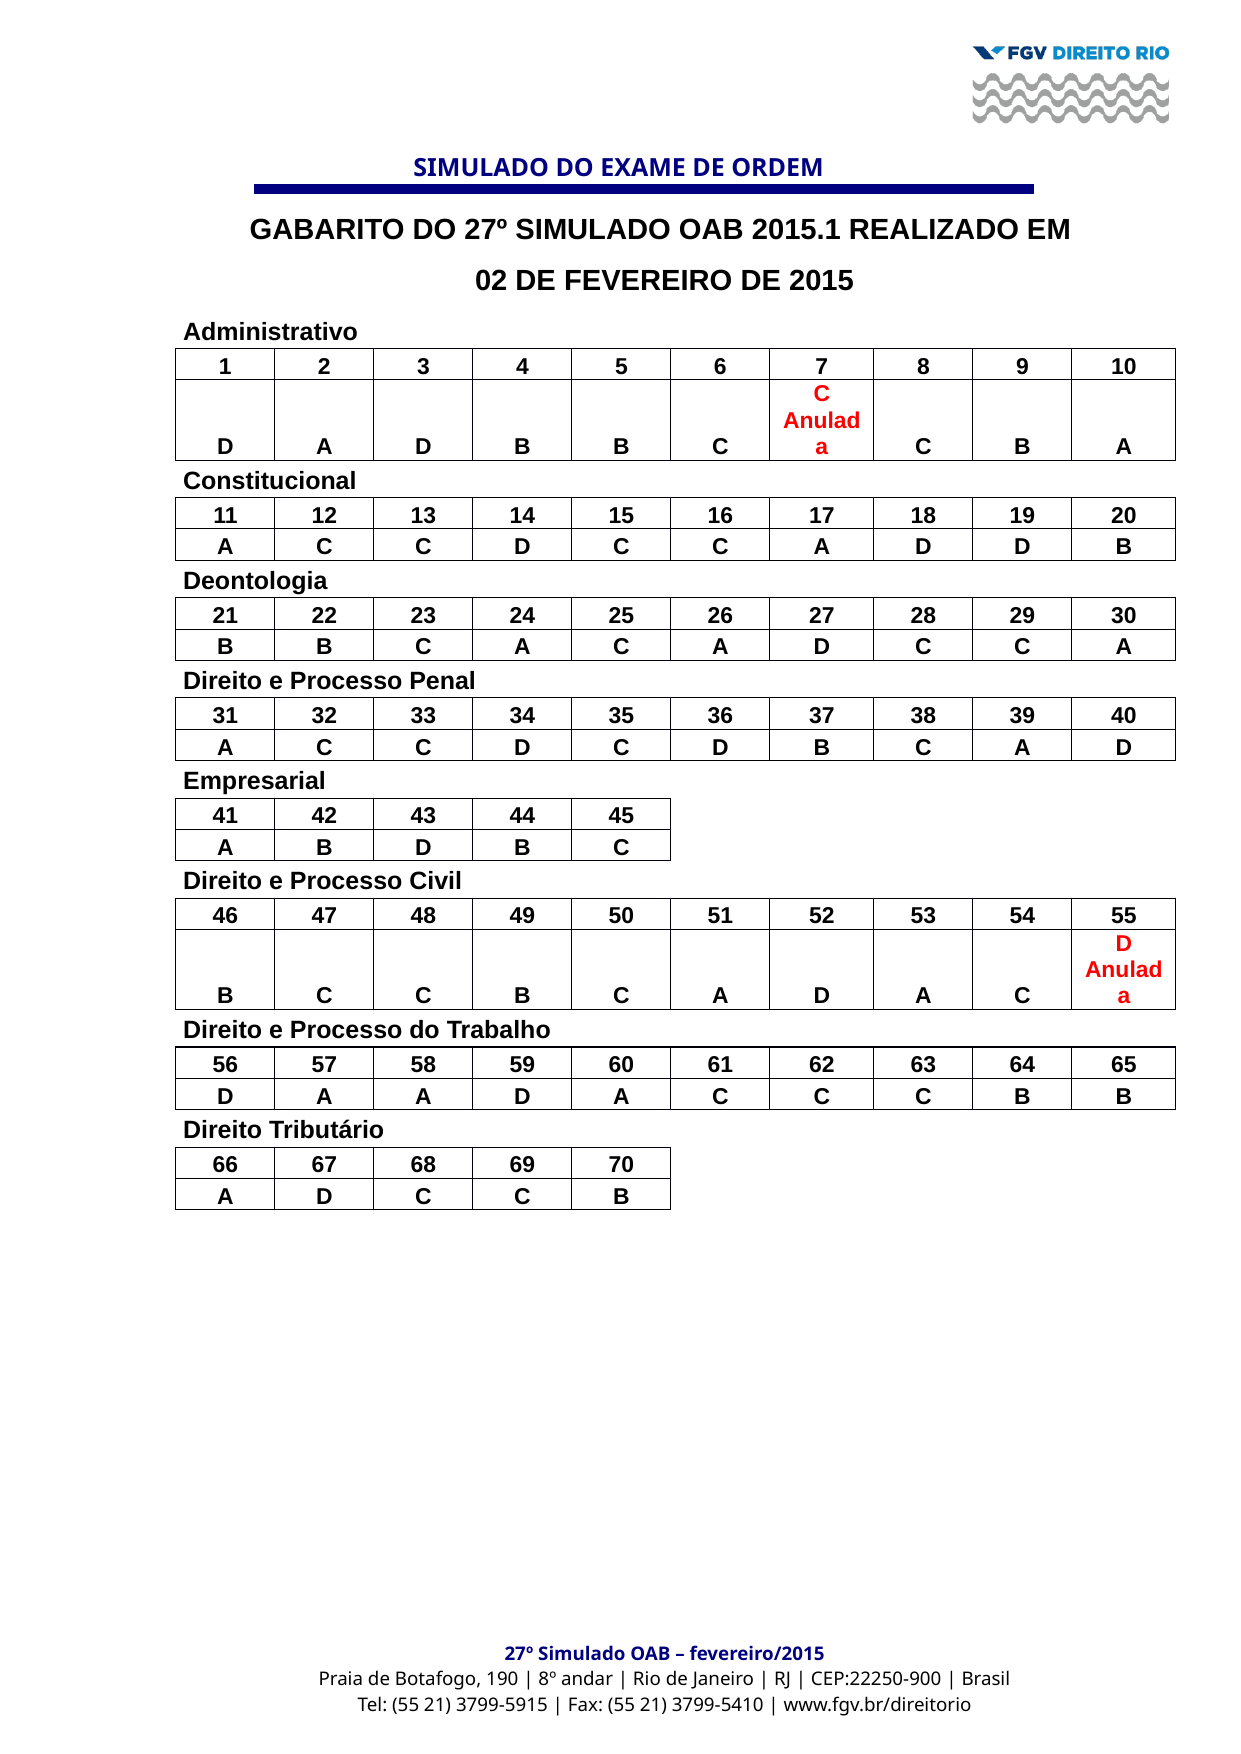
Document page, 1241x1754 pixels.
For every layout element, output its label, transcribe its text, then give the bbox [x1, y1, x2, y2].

table_cell C [374, 630, 472, 660]
table_cell [1072, 662, 1176, 695]
table_cell B [473, 930, 571, 1009]
table_header [473, 313, 572, 346]
table_cell D [176, 380, 274, 459]
table_cell 25 [572, 598, 670, 628]
table_cell 7 [770, 349, 873, 379]
table_cell [473, 462, 572, 495]
table_cell A [770, 529, 873, 559]
table_cell D [1072, 730, 1175, 760]
table_cell D [473, 730, 571, 760]
table_cell 32 [275, 698, 373, 728]
table_cell 27 [770, 598, 873, 628]
table_cell 3 [374, 349, 472, 379]
table_cell 58 [374, 1048, 472, 1078]
table_cell [1072, 862, 1176, 895]
table_cell 19 [973, 498, 1071, 528]
table_cell D [176, 1079, 274, 1109]
table_cell B [572, 1179, 670, 1209]
table_cell 15 [572, 498, 670, 528]
table_cell C [973, 630, 1071, 660]
table_cell Direito e Processo Penal [176, 662, 572, 695]
table_cell [671, 762, 769, 795]
table_cell 49 [473, 899, 571, 929]
table_cell D [770, 930, 873, 1009]
table_cell 8 [874, 349, 972, 379]
table_cell B [973, 1079, 1071, 1109]
table_cell [671, 862, 769, 895]
table_cell C [671, 1079, 769, 1109]
table_cell 38 [874, 698, 972, 728]
table_cell 5 [572, 349, 670, 379]
table_cell C [671, 529, 769, 559]
table_cell [671, 1147, 769, 1178]
table_cell A [176, 529, 274, 559]
table_cell [1072, 762, 1176, 795]
table_cell D [473, 1079, 571, 1109]
table_cell 69 [473, 1148, 571, 1178]
table_cell 1 [176, 349, 274, 379]
table_cell 6 [671, 349, 769, 379]
table_cell [1072, 562, 1176, 595]
table_cell C [275, 730, 373, 760]
table_cell 41 [176, 799, 274, 829]
table_cell C [374, 1179, 472, 1209]
table_cell B [275, 630, 373, 660]
table_cell A [1072, 630, 1175, 660]
table_cell [572, 462, 671, 495]
table_cell Direito e Processo do Trabalho [176, 1011, 572, 1044]
table_cell [874, 562, 973, 595]
table_cell [473, 562, 572, 595]
table_cell 18 [874, 498, 972, 528]
table_cell 56 [176, 1048, 274, 1078]
table_cell 4 [473, 349, 571, 379]
table_cell 30 [1072, 598, 1175, 628]
table_cell [874, 862, 973, 895]
table_cell D [874, 529, 972, 559]
table_cell C [374, 529, 472, 559]
table_cell 42 [275, 799, 373, 829]
table_cell C [374, 930, 472, 1009]
table_cell [572, 1111, 671, 1144]
table_cell [770, 562, 873, 595]
table_cell D [374, 830, 472, 860]
table_cell A [275, 380, 373, 459]
table_cell [770, 462, 873, 495]
table_cell 34 [473, 698, 571, 728]
table_cell [572, 862, 671, 895]
table_cell [671, 462, 769, 495]
table_cell D [275, 1179, 373, 1209]
table_cell 43 [374, 799, 472, 829]
table_cell Direito Tributário [176, 1111, 473, 1144]
table_cell 52 [770, 899, 873, 929]
table_cell B [973, 380, 1071, 459]
table_cell 60 [572, 1048, 670, 1078]
table_cell [473, 1111, 572, 1144]
table_cell A [572, 1079, 670, 1109]
table_cell B [176, 630, 274, 660]
table_cell [770, 662, 873, 695]
table_cell [874, 462, 973, 495]
table_cell 62 [770, 1048, 873, 1078]
table_cell 53 [874, 899, 972, 929]
table_cell C [973, 930, 1071, 1009]
table_cell C [874, 380, 972, 459]
table_cell [770, 862, 873, 895]
table_cell [874, 798, 973, 829]
table_cell [572, 662, 671, 695]
table_cell 14 [473, 498, 571, 528]
table_cell C [874, 730, 972, 760]
table_cell A [671, 630, 769, 660]
table_cell [671, 1011, 769, 1044]
table_cell 45 [572, 799, 670, 829]
table_header [874, 313, 973, 346]
table_cell Constitucional [176, 462, 373, 495]
table_cell [1072, 1011, 1176, 1044]
table_cell 67 [275, 1148, 373, 1178]
table_cell Empresarial [176, 762, 373, 795]
table_cell 46 [176, 899, 274, 929]
table_cell C [874, 1079, 972, 1109]
table_cell 63 [874, 1048, 972, 1078]
table_cell 50 [572, 899, 670, 929]
table_cell 51 [671, 899, 769, 929]
table_cell C [572, 529, 670, 559]
table_cell [770, 1111, 873, 1144]
table_cell 70 [572, 1148, 670, 1178]
table_cell C [770, 1079, 873, 1109]
table_cell [1072, 1111, 1176, 1144]
table_cell [973, 1111, 1072, 1144]
table_cell [973, 829, 1072, 860]
table_header [671, 313, 769, 346]
table_cell 65 [1072, 1048, 1175, 1078]
table_cell 61 [671, 1048, 769, 1078]
table_cell [374, 462, 473, 495]
table_cell C [572, 630, 670, 660]
table_cell [874, 1178, 973, 1209]
table_cell D [671, 730, 769, 760]
table_cell 29 [973, 598, 1071, 628]
table_cell B [1072, 529, 1175, 559]
table_cell C [275, 930, 373, 1009]
table_cell C [572, 730, 670, 760]
table_cell [973, 862, 1072, 895]
table_cell 55 [1072, 899, 1175, 929]
table_cell [874, 829, 973, 860]
table_cell [770, 762, 873, 795]
table_header Administrativo [176, 313, 373, 346]
table_cell [572, 562, 671, 595]
table_cell [973, 1178, 1072, 1209]
table_cell A [973, 730, 1071, 760]
table_cell 12 [275, 498, 373, 528]
table_cell 39 [973, 698, 1071, 728]
table_cell [973, 798, 1072, 829]
table_cell [874, 662, 973, 695]
table_cell C [473, 1179, 571, 1209]
table_cell A [473, 630, 571, 660]
table_cell 17 [770, 498, 873, 528]
table_cell D Anulada [1072, 930, 1175, 1009]
table_cell 64 [973, 1048, 1071, 1078]
table_cell [770, 798, 873, 829]
table_cell 9 [973, 349, 1071, 379]
table_cell C [374, 730, 472, 760]
table_cell 26 [671, 598, 769, 628]
table_cell 11 [176, 498, 274, 528]
table_cell [572, 762, 671, 795]
table_cell 20 [1072, 498, 1175, 528]
table_cell [770, 829, 873, 860]
text GABARITO DO 27º SIMULADO OAB 2015.1 REALIZADO EM [177, 212, 1152, 246]
table_cell [874, 1011, 973, 1044]
table_cell [973, 662, 1072, 695]
table_cell [473, 762, 572, 795]
table_cell [874, 1147, 973, 1178]
table_cell A [176, 830, 274, 860]
table_cell 23 [374, 598, 472, 628]
table_cell [671, 662, 769, 695]
table_header [1072, 313, 1176, 346]
table_cell [1072, 1147, 1176, 1178]
table_cell B [473, 380, 571, 459]
table_cell 21 [176, 598, 274, 628]
table_cell [973, 462, 1072, 495]
table_cell B [176, 930, 274, 1009]
table_cell [973, 1011, 1072, 1044]
table_cell A [1072, 380, 1175, 459]
table_header [973, 313, 1072, 346]
table_cell A [176, 730, 274, 760]
table_cell C [572, 830, 670, 860]
table_cell [770, 1178, 873, 1209]
table_cell [770, 1011, 873, 1044]
table_cell 10 [1072, 349, 1175, 379]
picture [955, 37, 1186, 130]
table_cell B [572, 380, 670, 459]
table_cell 47 [275, 899, 373, 929]
table_cell 59 [473, 1048, 571, 1078]
table_cell C Anulada [770, 380, 873, 459]
table_cell 33 [374, 698, 472, 728]
table_cell 31 [176, 698, 274, 728]
table_cell 22 [275, 598, 373, 628]
table_cell [671, 1178, 769, 1209]
table_cell D [374, 380, 472, 459]
table_cell [1072, 462, 1176, 495]
table_header [572, 313, 671, 346]
text 02 DE FEVEREIRO DE 2015 [177, 263, 1152, 296]
table_cell [1072, 798, 1176, 829]
table_cell [473, 862, 572, 895]
table_cell B [770, 730, 873, 760]
table_cell D [770, 630, 873, 660]
table_cell [374, 562, 473, 595]
table_cell C [874, 630, 972, 660]
table_cell 2 [275, 349, 373, 379]
table_cell C [671, 380, 769, 459]
table_cell C [572, 930, 670, 1009]
table_cell [874, 1111, 973, 1144]
table_cell A [275, 1079, 373, 1109]
table_cell [671, 1111, 769, 1144]
table_cell [874, 762, 973, 795]
table_cell [770, 1147, 873, 1178]
table_cell 48 [374, 899, 472, 929]
table_cell Deontologia [176, 562, 373, 595]
table_cell 68 [374, 1148, 472, 1178]
table_cell 16 [671, 498, 769, 528]
table_cell 40 [1072, 698, 1175, 728]
table_cell B [473, 830, 571, 860]
table_cell [572, 1011, 671, 1044]
table_cell A [374, 1079, 472, 1109]
table_cell [671, 562, 769, 595]
table_cell 36 [671, 698, 769, 728]
table_cell [973, 562, 1072, 595]
table_cell A [176, 1179, 274, 1209]
table_cell 57 [275, 1048, 373, 1078]
table_cell B [1072, 1079, 1175, 1109]
table_cell 35 [572, 698, 670, 728]
table_cell D [973, 529, 1071, 559]
table_header [770, 313, 873, 346]
table_cell C [275, 529, 373, 559]
table_cell 28 [874, 598, 972, 628]
table_cell [973, 1147, 1072, 1178]
table_cell Direito e Processo Civil [176, 862, 473, 895]
table_cell 66 [176, 1148, 274, 1178]
table_cell 37 [770, 698, 873, 728]
table_cell A [671, 930, 769, 1009]
table_header [374, 313, 473, 346]
table_cell 13 [374, 498, 472, 528]
table_cell [1072, 1178, 1176, 1209]
table_cell 54 [973, 899, 1071, 929]
table_cell [973, 762, 1072, 795]
table_cell A [874, 930, 972, 1009]
table_cell B [275, 830, 373, 860]
table_cell [671, 798, 769, 829]
table_cell D [473, 529, 571, 559]
table_cell 44 [473, 799, 571, 829]
table_cell 24 [473, 598, 571, 628]
table_cell [671, 829, 769, 860]
table_cell [374, 762, 473, 795]
table_cell [1072, 829, 1176, 860]
